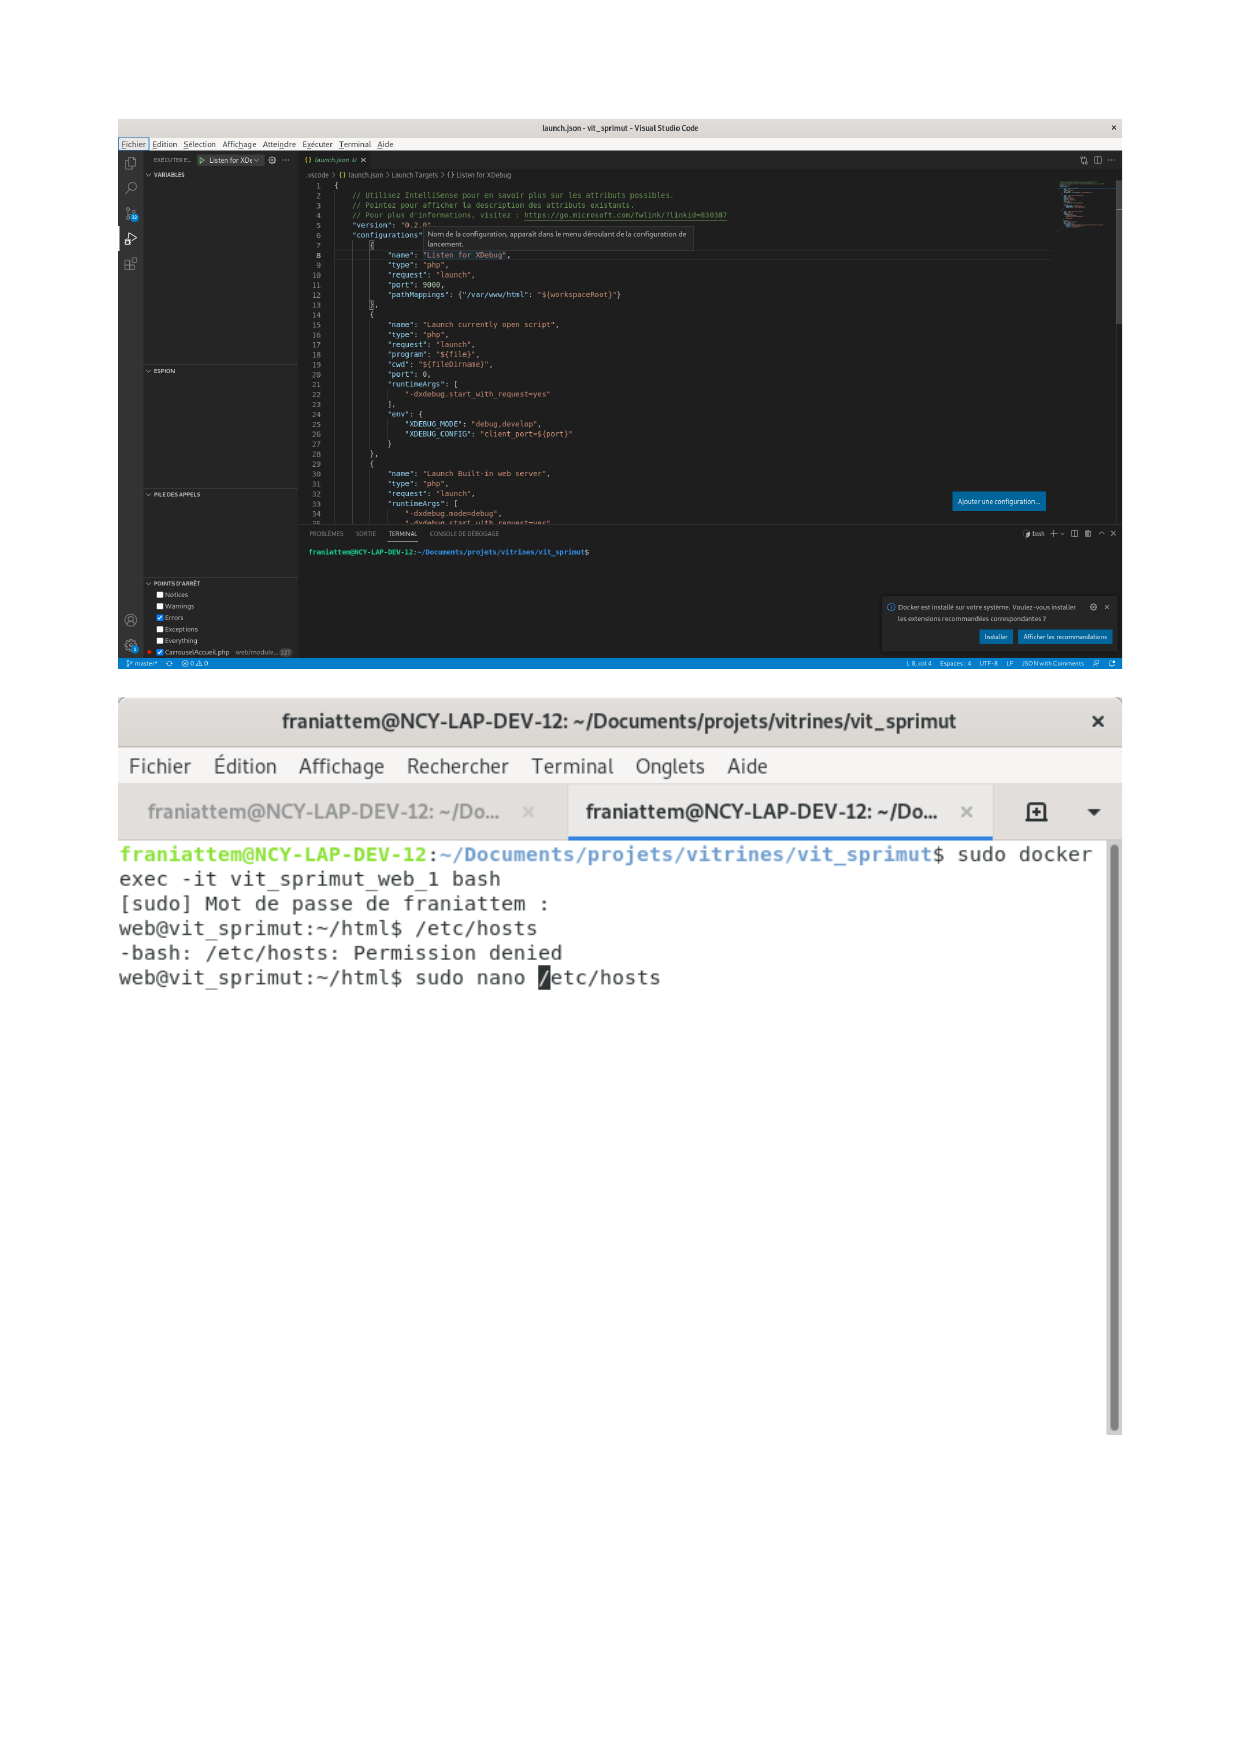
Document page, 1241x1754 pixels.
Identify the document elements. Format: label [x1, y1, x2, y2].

picture [118, 697, 1123, 1435]
picture [118, 118, 1123, 669]
